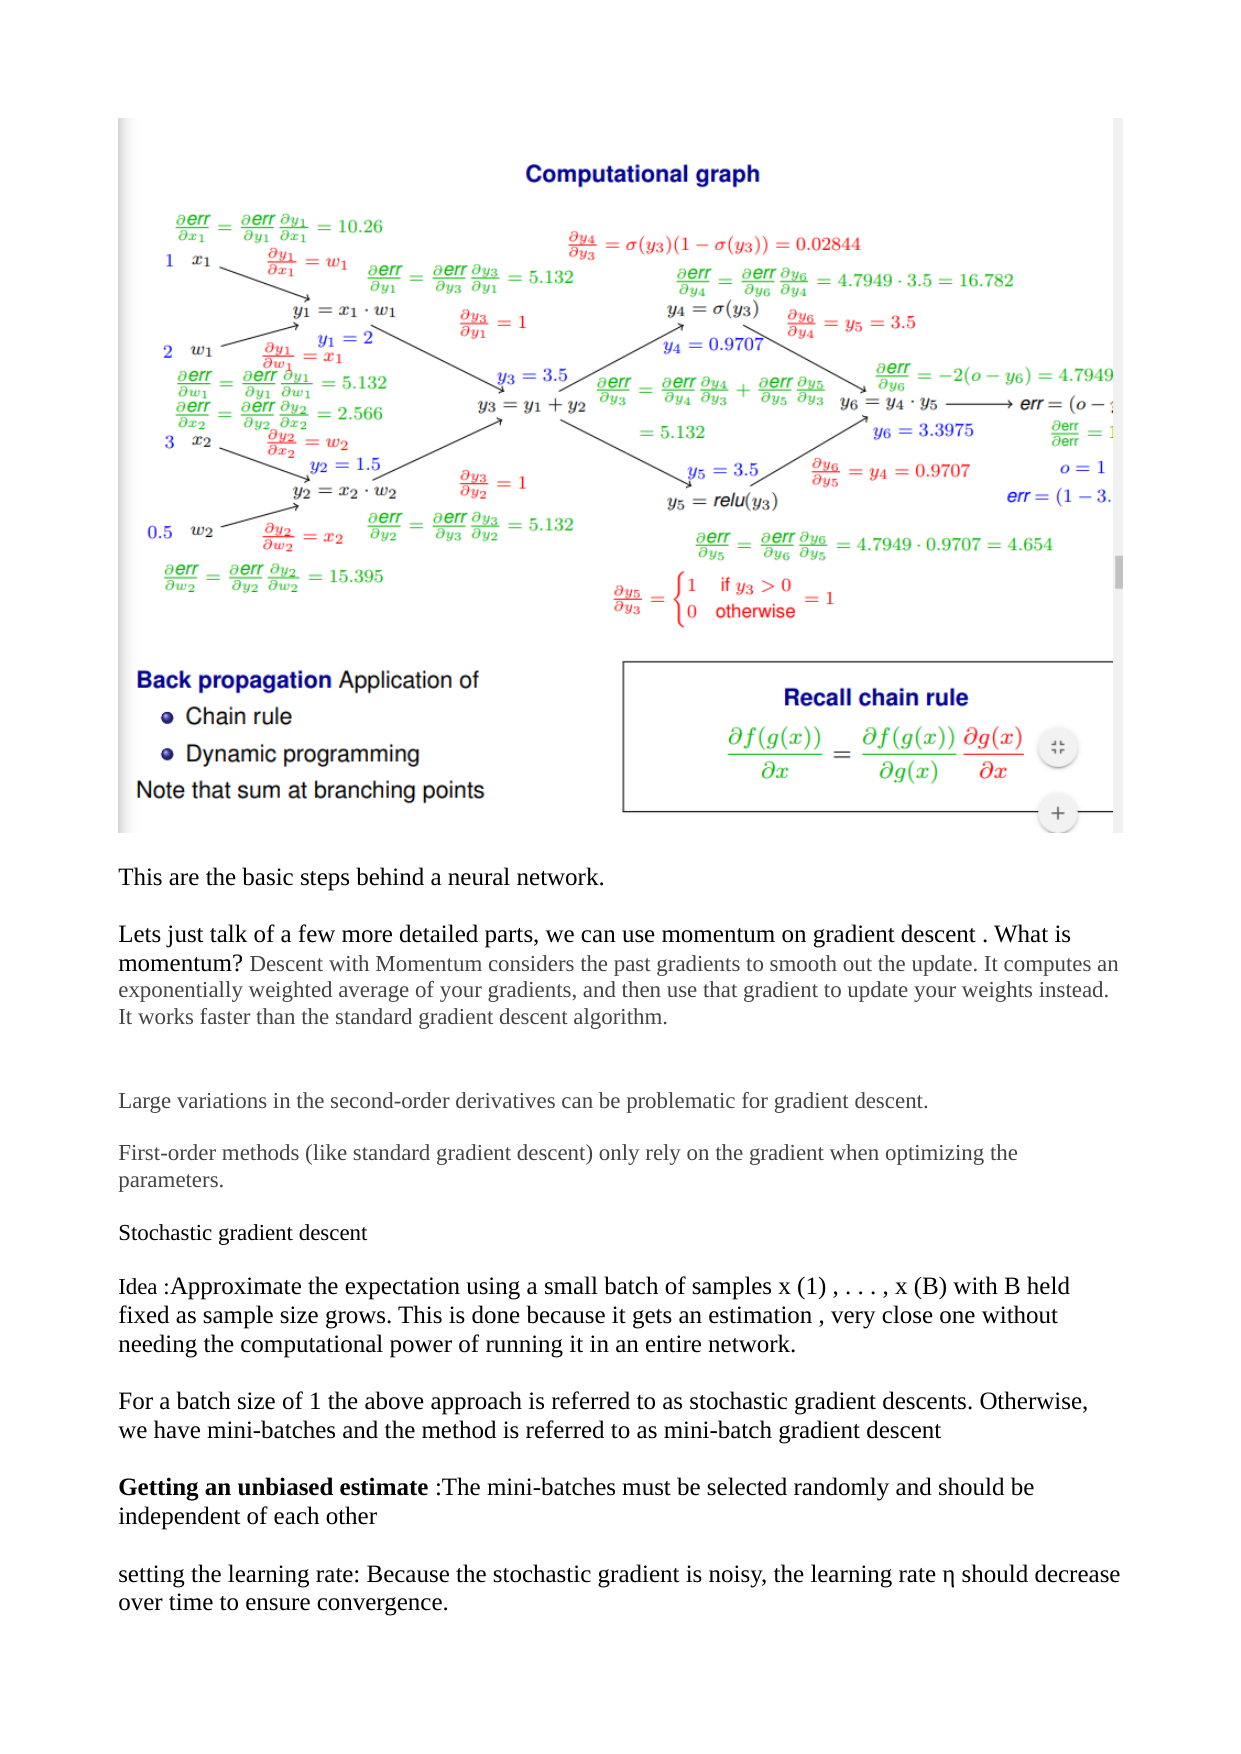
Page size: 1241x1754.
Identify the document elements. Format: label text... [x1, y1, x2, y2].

text For a batch size of 1 the above approach is referred to as stochastic gradient descents. Otherwise, we have mini-batches and the method is referred to as mini-batch gradient descent [118, 1386, 1122, 1444]
text Getting an unbiased estimate :The mini-batches must be selected randomly and should be independent of each other [118, 1472, 1122, 1530]
text Stochastic gradient descent [118, 1218, 1122, 1245]
text Idea :Approximate the expectation using a small batch of samples x (1) , . . . , x (B) with B held fixed as sample size grows. This is done because it gets an estimation , very close one without needing the computational power of running it in an entire network. [118, 1271, 1122, 1357]
text Lets just talk of a few more detailed parts, we can use momentum on gradient descent . What is momentum? Descent with Momentum considers the past gradients to smooth out the update. It computes an exponentially weighted average of your gradients, and then use that gradient to update your weights instead. It works faster than the standard gradient descent algorithm. [118, 919, 1122, 1029]
text Large variations in the second-order derivatives can be problematic for gradient descent. [118, 1087, 1122, 1113]
text This are the basic steps behind a neural network. [118, 862, 1122, 890]
picture [118, 118, 1123, 833]
text First-order methods (like standard gradient descent) only rely on the gradient when optimizing the parameters. [118, 1139, 1122, 1192]
text setting the learning rate: Because the stochastic gradient is noisy, the learning rate η should decrease over time to ensure convergence. [118, 1559, 1122, 1616]
